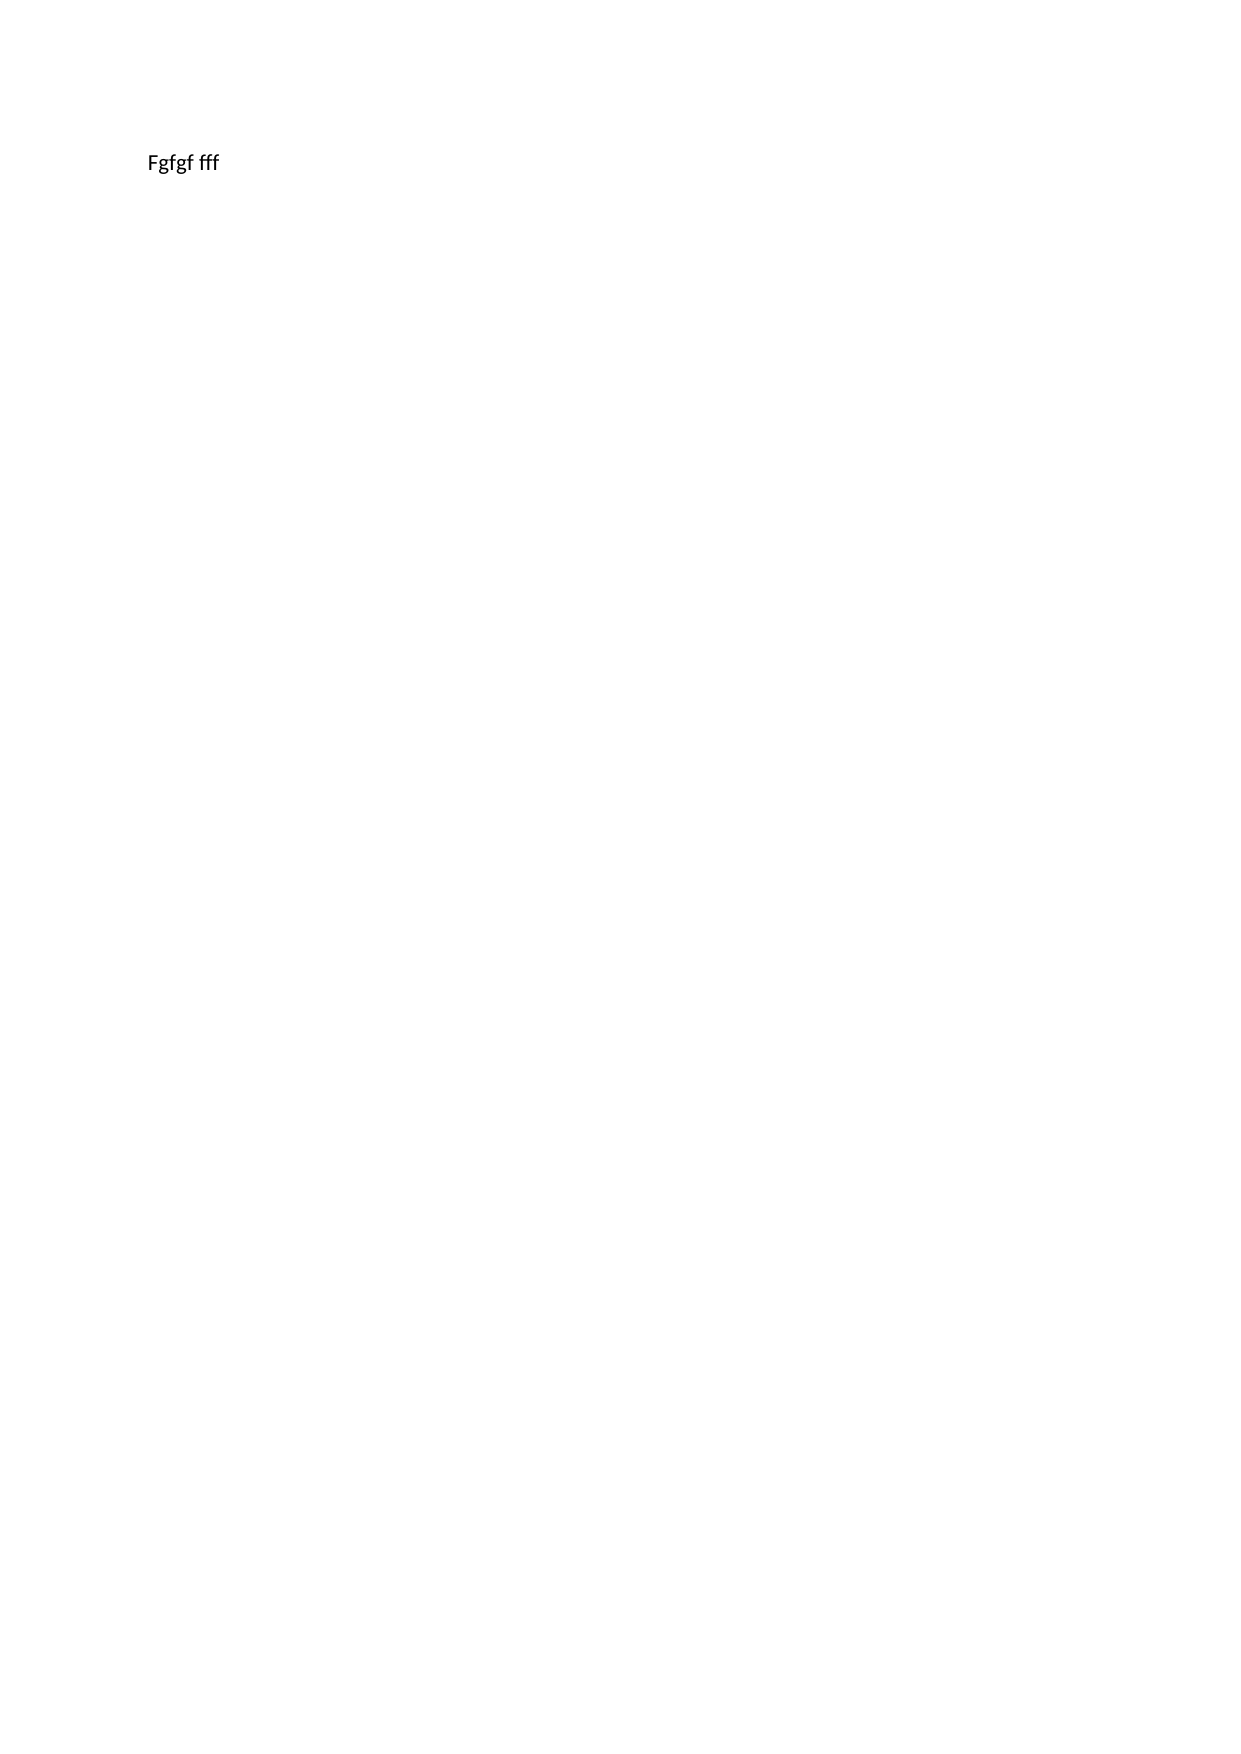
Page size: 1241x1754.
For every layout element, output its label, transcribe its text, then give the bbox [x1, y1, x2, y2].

text Fgfgf fff [148, 148, 1093, 176]
